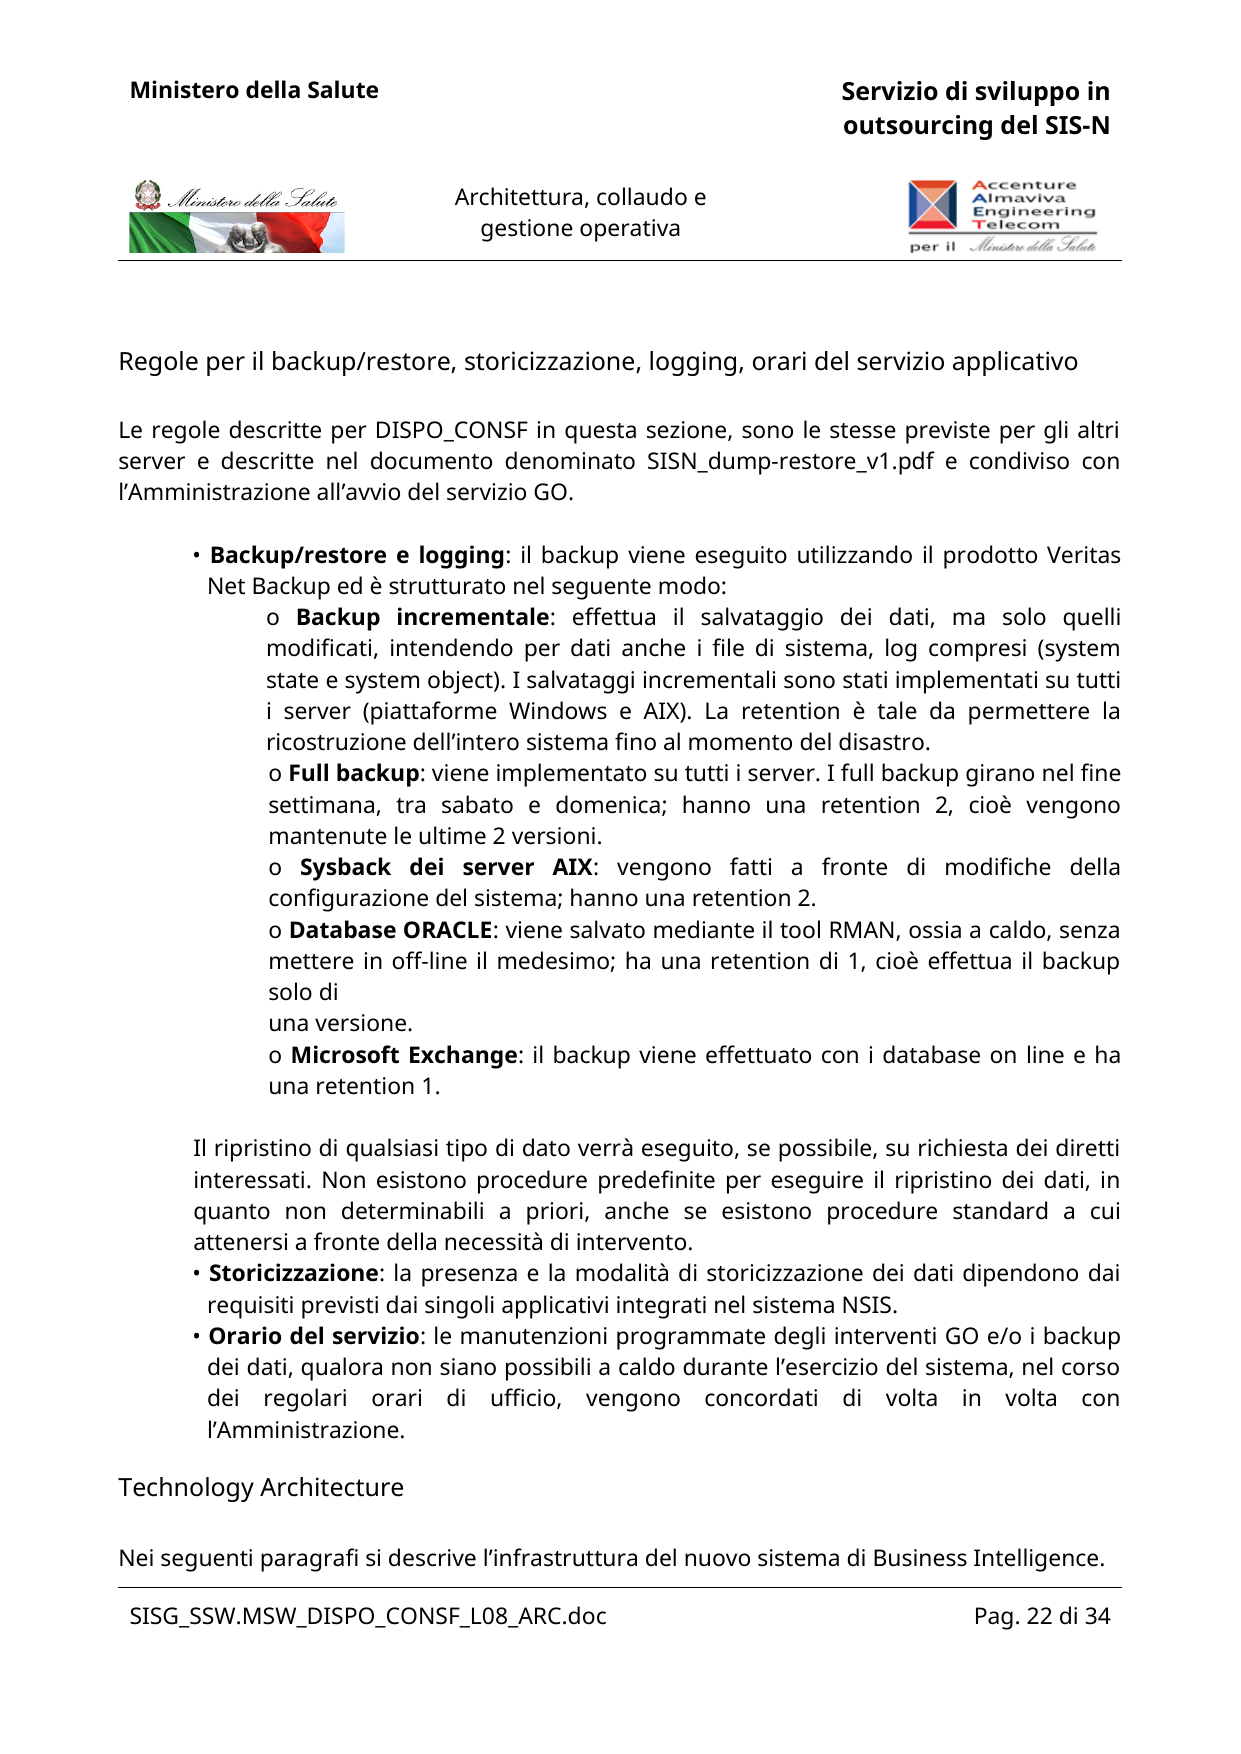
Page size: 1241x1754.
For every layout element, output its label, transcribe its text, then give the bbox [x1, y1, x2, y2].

text Il ripristino di qualsiasi tipo di dato verrà eseguito, se possibile, su richiesta dei diretti interessati. Non esistono procedure predefinite per eseguire il ripristino dei dati, in quanto non determinabili a priori, anche se esistono procedure standard a cui attenersi a fronte della necessità di intervento. [193, 1132, 1122, 1257]
text Le regole descritte per DISPO_CONSF in questa sezione, sono le stesse previste per gli altri server e descritte nel documento denominato SISN_dump-restore_v1.pdf e condiviso con l’Amministrazione all’avvio del servizio GO. [118, 414, 1122, 507]
text • Backup/restore e logging: il backup viene eseguito utilizzando il prodotto Veritas Net Backup ed è strutturato nel seguente modo: [192, 539, 1122, 601]
text Nei seguenti paragrafi si descrive l’infrastruttura del nuovo sistema di Business Intelligence. [118, 1541, 1122, 1573]
subtitle Regole per il backup/restore, storicizzazione, logging, orari del servizio applicativo [118, 343, 1122, 378]
text o Sysback dei server AIX: vengono fatti a fronte di modifiche della configurazione del sistema; hanno una retention 2. [268, 851, 1122, 914]
text • Orario del servizio: le manutenzioni programmate degli interventi GO e/o i backup dei dati, qualora non siano possibili a caldo durante l’esercizio del sistema, nel corso dei regolari orari di ufficio, vengono concordati di volta in volta con l’Amministrazione. [192, 1320, 1122, 1445]
text • Storicizzazione: la presenza e la modalità di storicizzazione dei dati dipendono dai requisiti previsti dai singoli applicativi integrati nel sistema NSIS. [192, 1257, 1122, 1320]
subtitle Technology Architecture [118, 1470, 1122, 1504]
text o Full backup: viene implementato su tutti i server. I full backup girano nel fine settimana, tra sabato e domenica; hanno una retention 2, cioè vengono mantenute le ultime 2 versioni. [268, 757, 1122, 851]
text una versione. [268, 1007, 1122, 1039]
text o Database ORACLE: viene salvato mediante il tool RMAN, ossia a caldo, senza mettere in off-line il medesimo; ha una retention di 1, cioè effettua il backup solo di [268, 914, 1122, 1007]
text o Backup incrementale: effettua il salvataggio dei dati, ma solo quelli modificati, intendendo per dati anche i file di sistema, log compresi (system state e system object). I salvataggi incrementali sono stati implementati su tutti i server (piattaforme Windows e AIX). La retention è tale da permettere la ricostruzione dell’intero sistema fino al momento del disastro. [266, 601, 1122, 757]
text o Microsoft Exchange: il backup viene effettuato con i database on line e ha una retention 1. [268, 1039, 1122, 1101]
